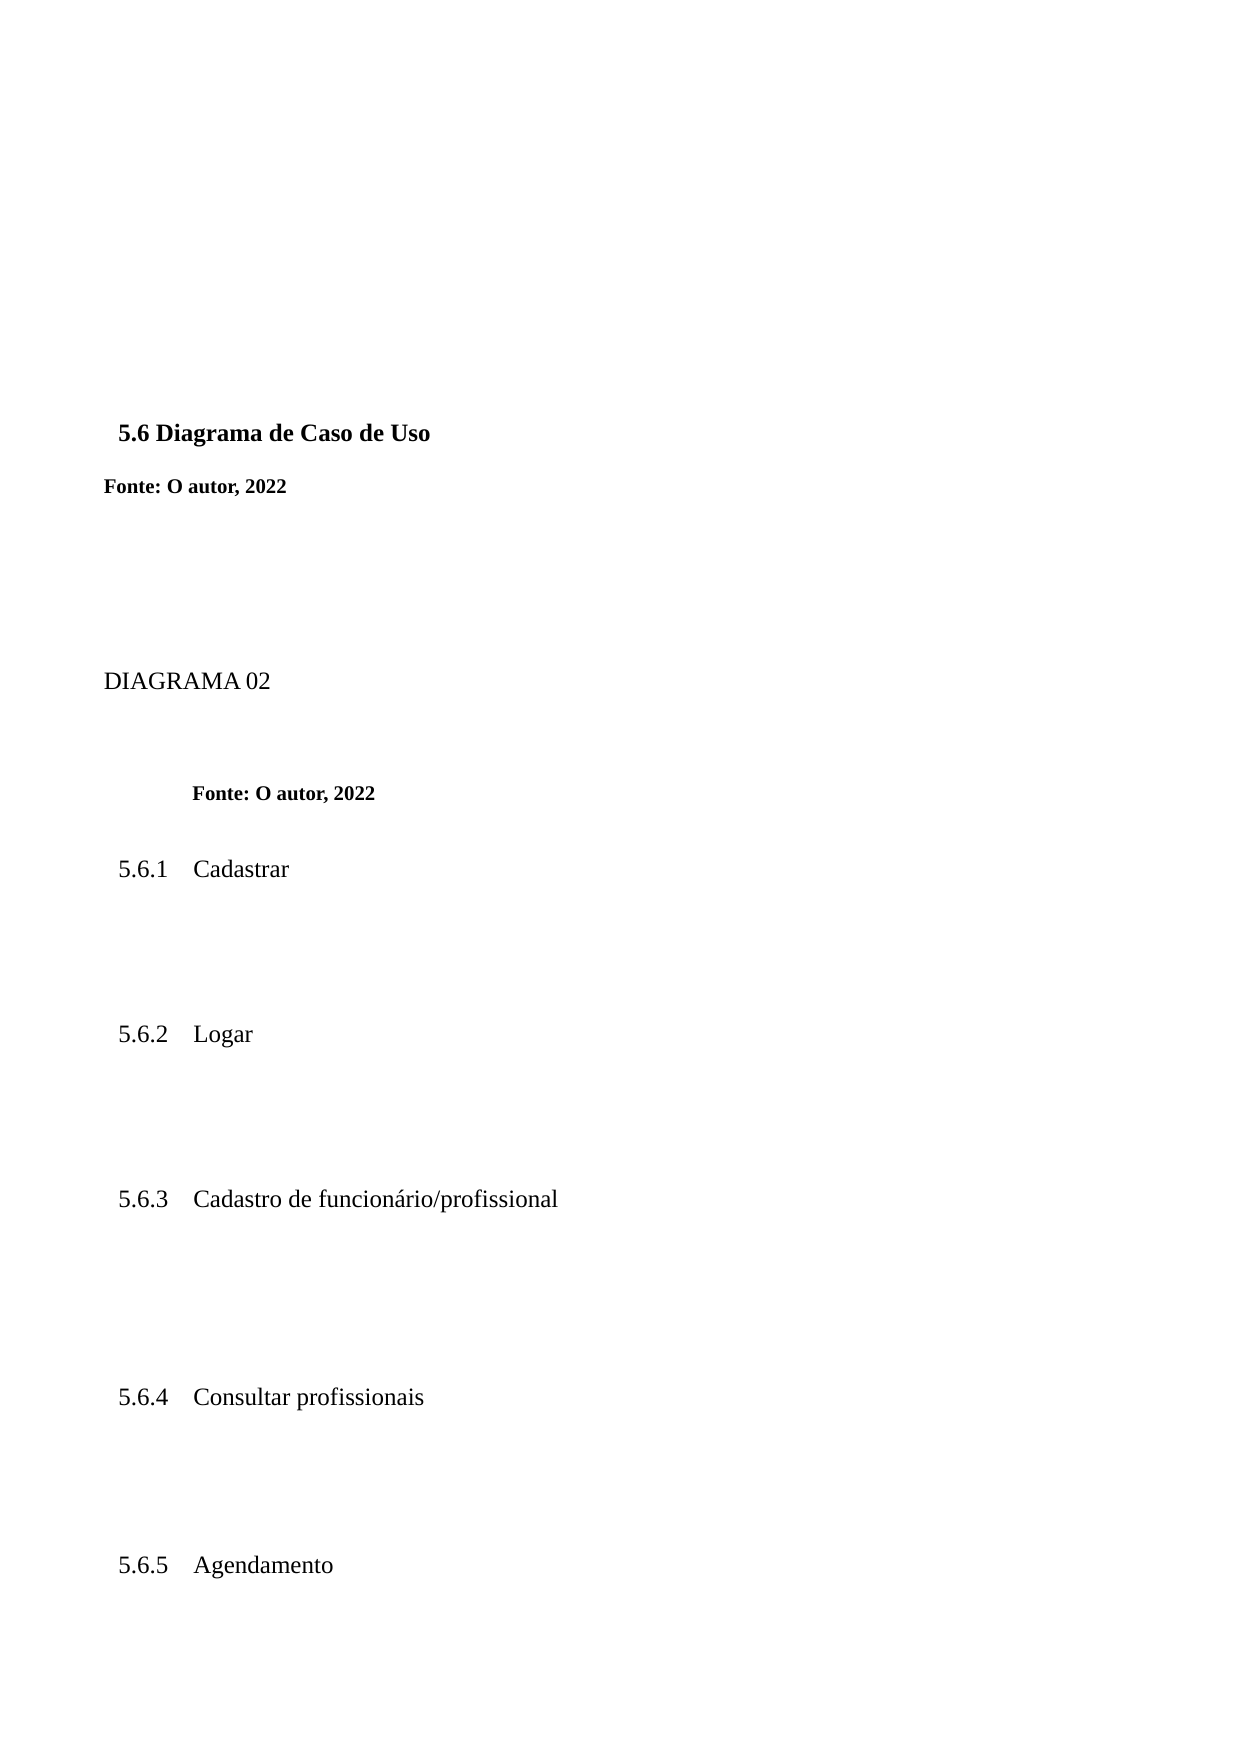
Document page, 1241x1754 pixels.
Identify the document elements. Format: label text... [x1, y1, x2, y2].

text DIAGRAMA 02 [103, 666, 1122, 695]
list Logar [118, 1019, 1122, 1048]
text Fonte: O autor, 2022 [103, 474, 1122, 498]
list Cadastro de funcionário/profissional [118, 1184, 1122, 1213]
list Cadastrar [118, 854, 1122, 883]
list Diagrama de Caso de Uso [118, 418, 1122, 447]
list Agendamento [118, 1551, 1122, 1579]
text Fonte: O autor, 2022 [118, 781, 1122, 805]
list Consultar profissionais [118, 1382, 1122, 1411]
